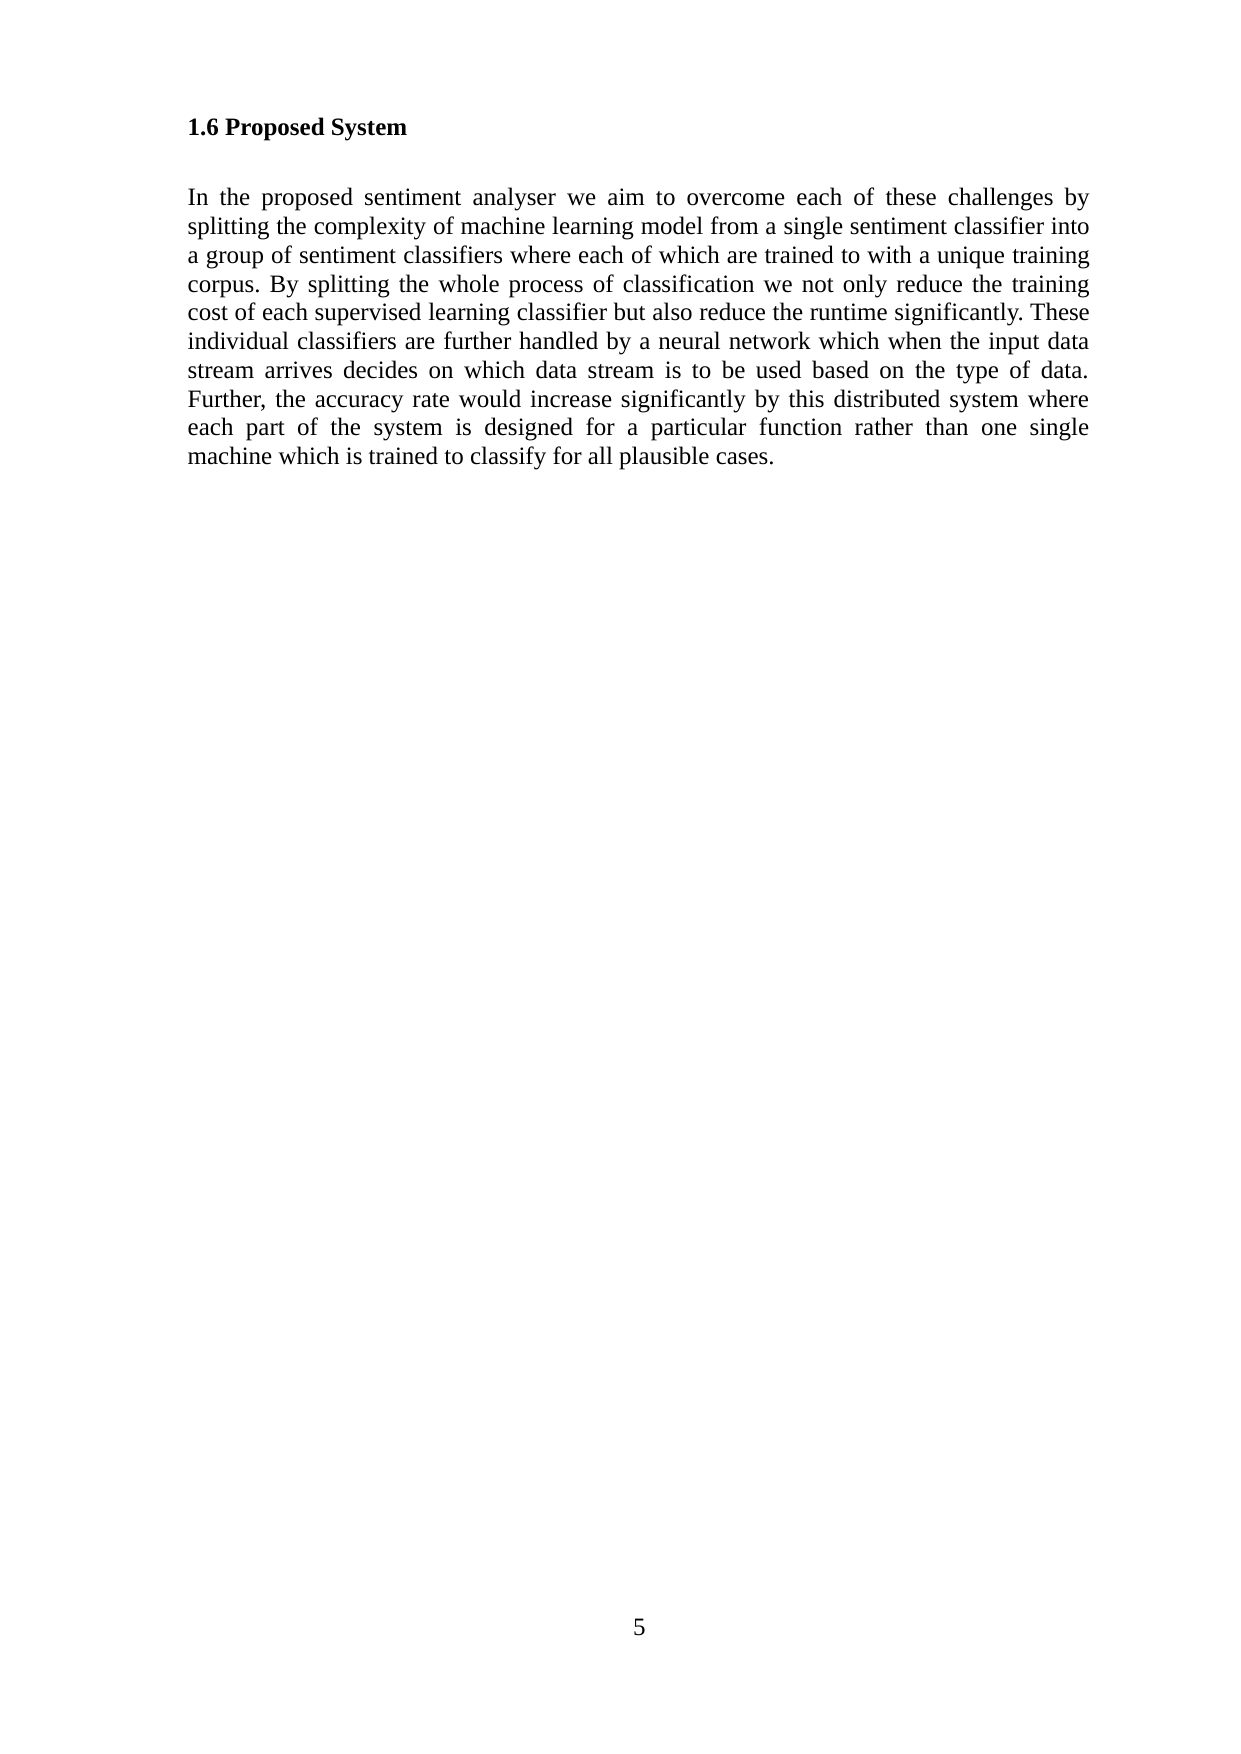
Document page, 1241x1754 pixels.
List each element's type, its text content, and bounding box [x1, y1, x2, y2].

subtitle 1.6 Proposed System [187, 112, 1091, 141]
text In the proposed sentiment analyser we aim to overcome each of these challenges by splitting the complexity of machine learning model from a single sentiment classifier into a group of sentiment classifiers where each of which are trained to with a unique training corpus. By splitting the whole process of classification we not only reduce the training cost of each supervised learning classifier but also reduce the runtime significantly. These individual classifiers are further handled by a neural network which when the input data stream arrives decides on which data stream is to be used based on the type of data. Further, the accuracy rate would increase significantly by this distributed system where each part of the system is designed for a particular function rather than one single machine which is trained to classify for all plausible cases. [187, 182, 1091, 470]
